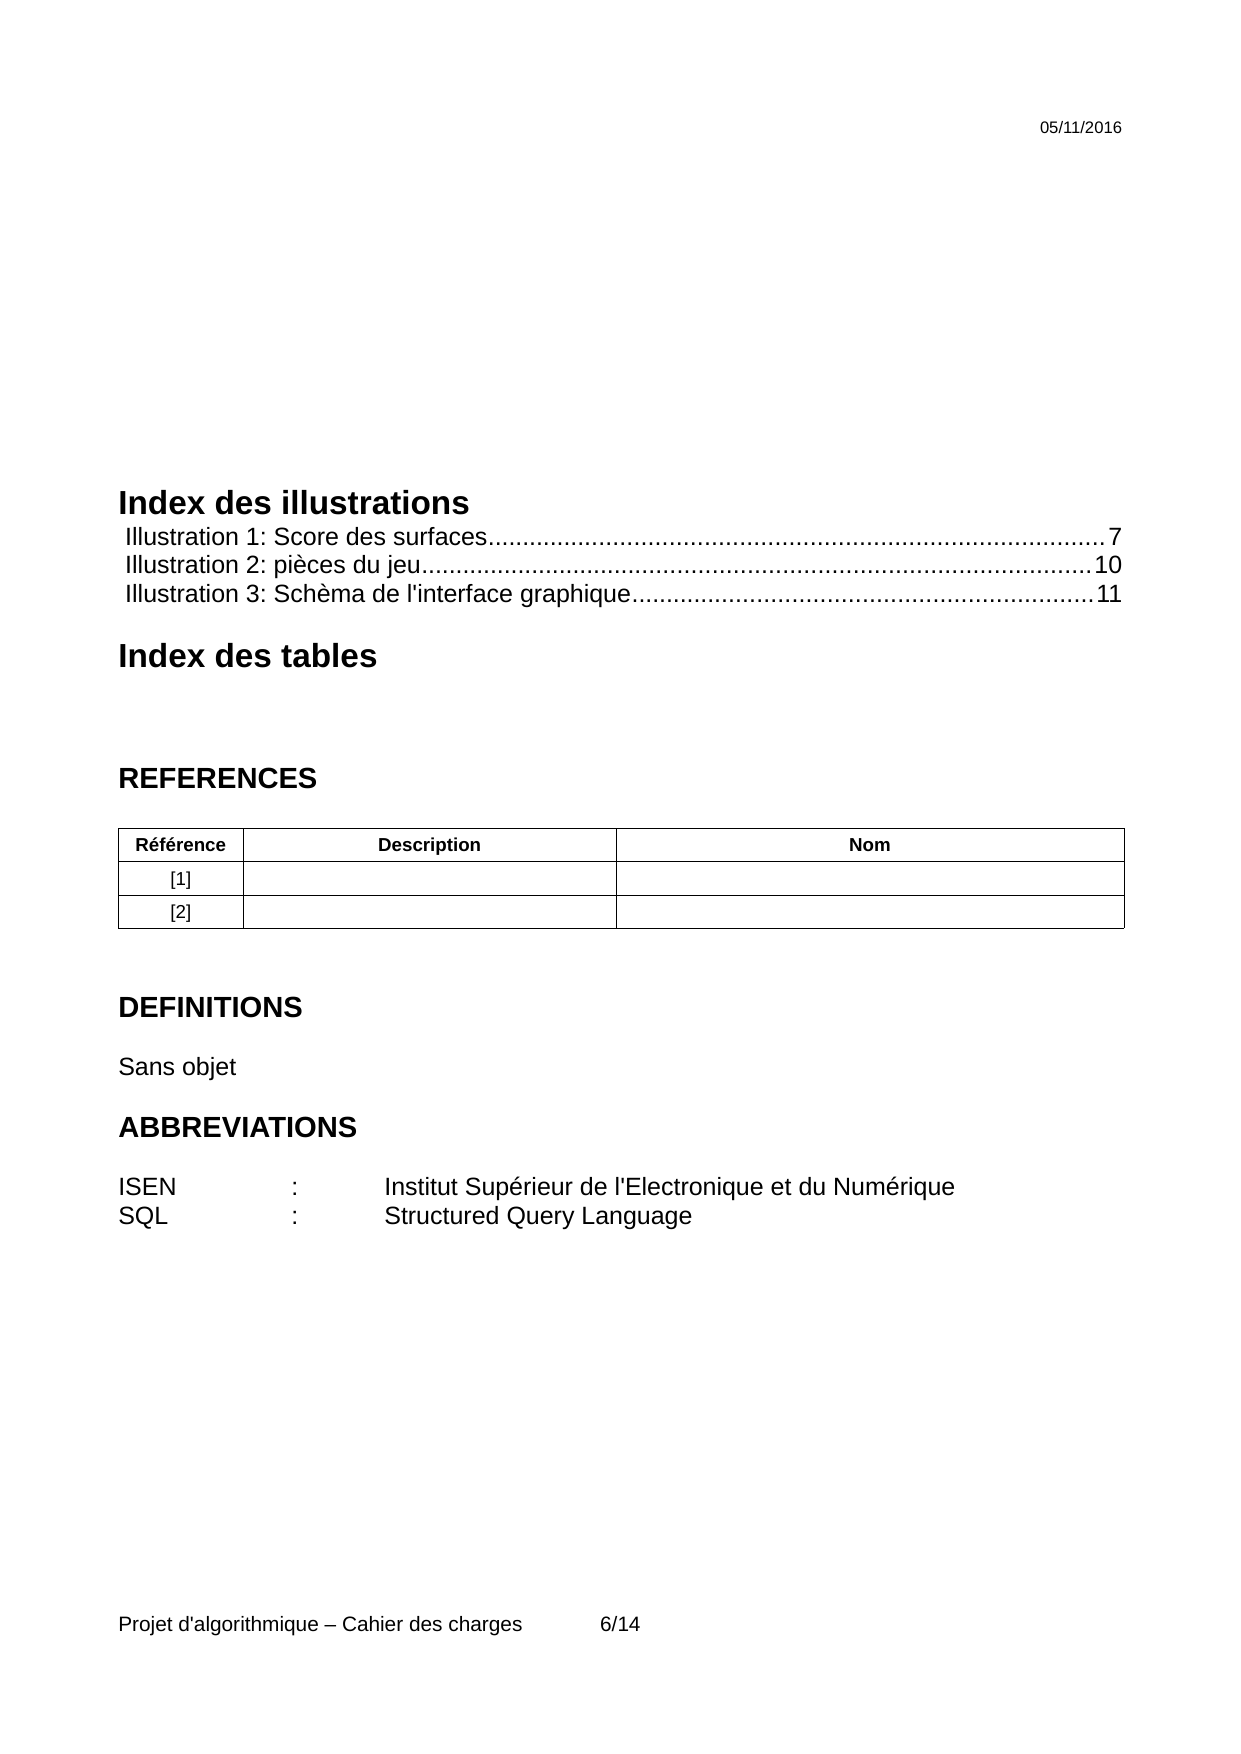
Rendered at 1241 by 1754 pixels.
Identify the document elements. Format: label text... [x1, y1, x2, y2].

table_header [244, 896, 616, 928]
subtitle Index des illustrations [118, 483, 1122, 521]
text Sans objet [118, 1052, 1122, 1081]
table_header Nom [617, 829, 1124, 861]
table_header [244, 862, 616, 894]
table_header [617, 862, 1124, 894]
table_header [1] [119, 862, 243, 894]
table_header [617, 896, 1124, 928]
text Illustration 2: pièces du jeu 10 [118, 550, 1122, 579]
text Illustration 3: Schèma de l'interface graphique 11 [118, 579, 1122, 608]
table_header Référence [119, 829, 243, 861]
table_header [2] [119, 896, 243, 928]
text Illustration 1: Score des surfaces 7 [118, 521, 1122, 550]
subtitle Index des tables [118, 636, 1122, 675]
text REFERENCES [118, 761, 1122, 828]
text ABBREVIATIONS [118, 1110, 1122, 1143]
table_header Description [244, 829, 616, 861]
text ISEN : Institut Supérieur de l'Electronique et du Numérique SQL : Structured Query Language [118, 1172, 1122, 1230]
text DEFINITIONS [118, 990, 1122, 1024]
